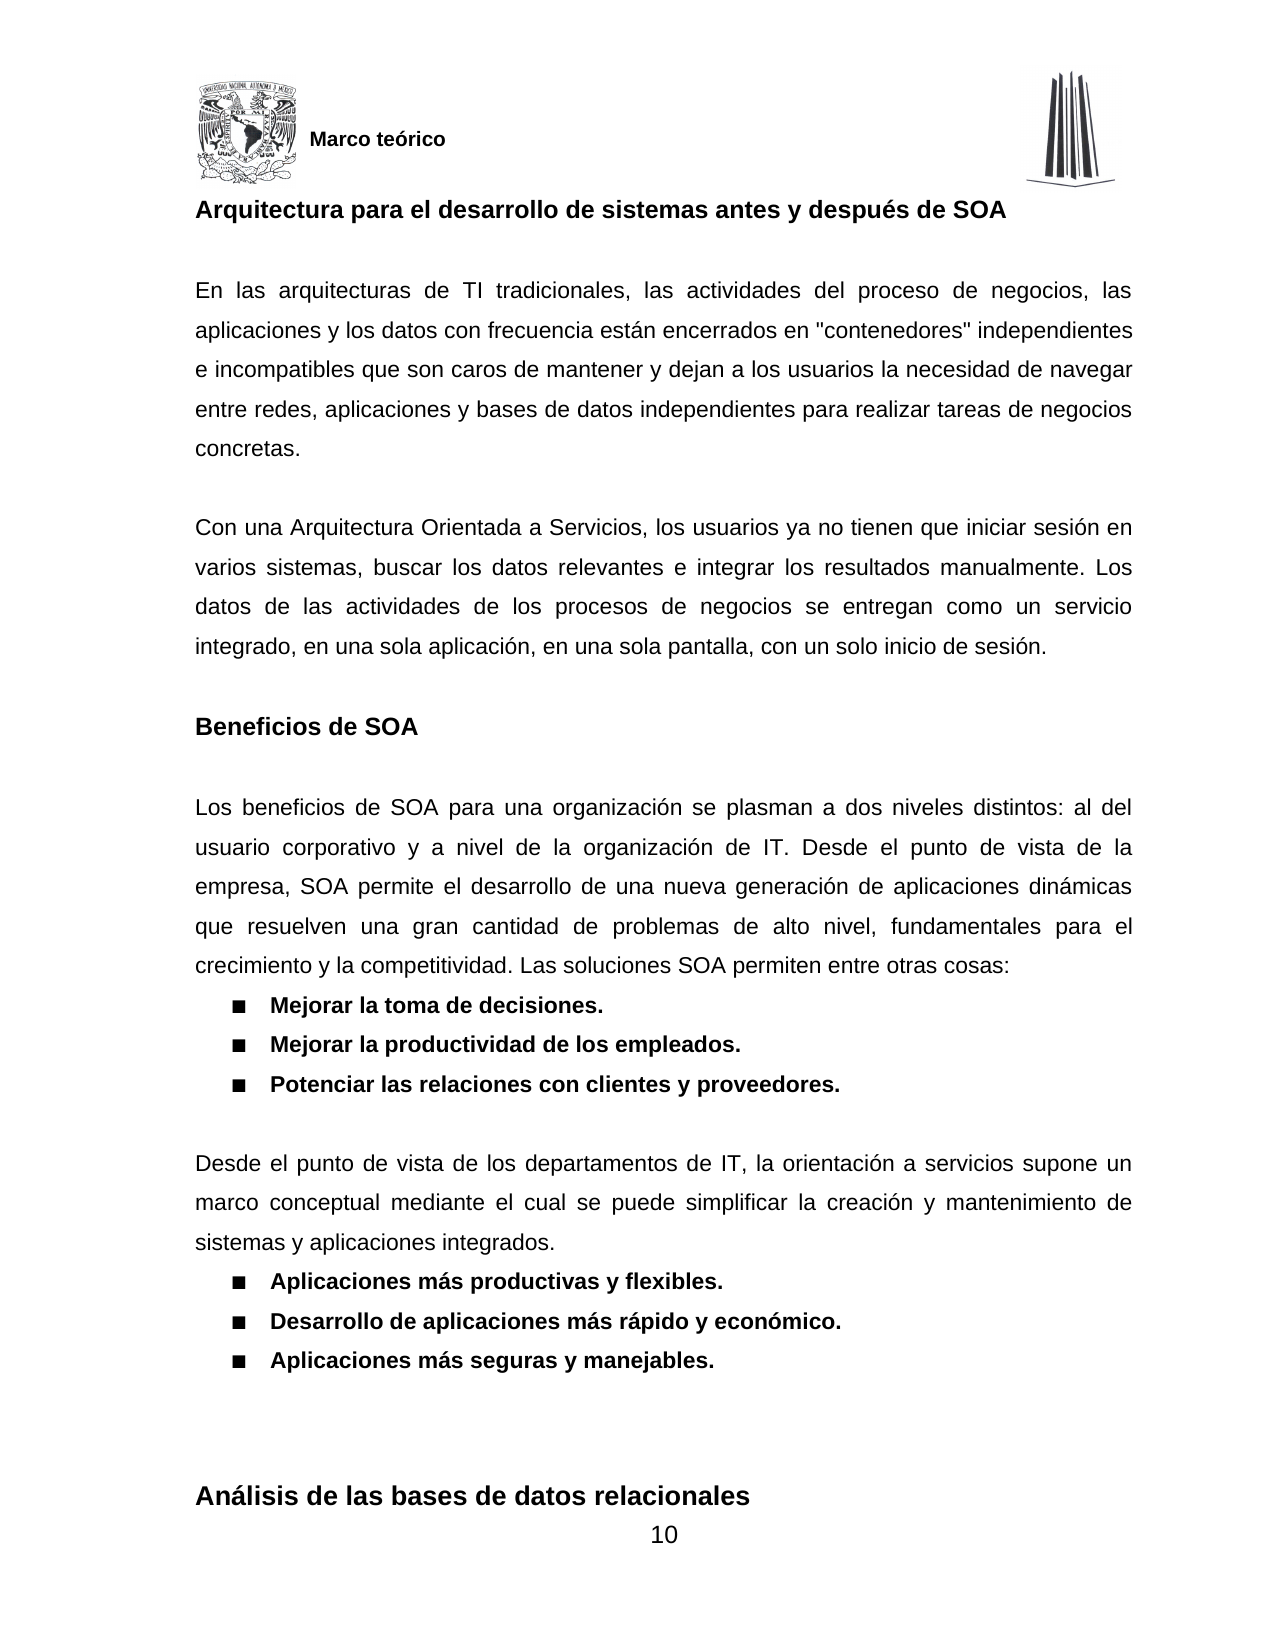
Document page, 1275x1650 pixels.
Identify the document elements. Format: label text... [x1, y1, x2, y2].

text Con una Arquitectura Orientada a Servicios, los usuarios ya no tienen que iniciar sesión en varios sistemas, buscar los datos relevantes e integrar los resultados manualmente. Los datos de las actividades de los procesos de negocios se entregan como un servicio integrado, en una sola aplicación, en una sola pantalla, con un solo inicio de sesión. [195, 514, 1133, 659]
list Mejorar la toma de decisiones. [232, 992, 1133, 1018]
text Desde el punto de vista de los departamentos de IT, la orientación a servicios supone un marco conceptual mediante el cual se puede simplificar la creación y mantenimiento de sistemas y aplicaciones integrados. [195, 1150, 1133, 1255]
list Potenciar las relaciones con clientes y proveedores. [232, 1071, 1133, 1097]
list Mejorar la productividad de los empleados. [232, 1031, 1133, 1058]
text Arquitectura para el desarrollo de sistemas antes y después de SOA [195, 195, 1133, 224]
text Los beneficios de SOA para una organización se plasman a dos niveles distintos: al del usuario corporativo y a nivel de la organización de IT. Desde el punto de vista de la empresa, SOA permite el desarrollo de una nueva generación de aplicaciones dinámicas que resuelven una gran cantidad de problemas de alto nivel, fundamentales para el crecimiento y la competitividad. Las soluciones SOA permiten entre otras cosas: [195, 794, 1133, 979]
list Aplicaciones más productivas y flexibles. [232, 1268, 1133, 1294]
picture [1020, 65, 1122, 193]
text En las arquitecturas de TI tradicionales, las actividades del proceso de negocios, las aplicaciones y los datos con frecuencia están encerrados en "contenedores" independientes e incompatibles que son caros de mantener y dejan a los usuarios la necesidad de navegar entre redes, aplicaciones y bases de datos independientes para realizar tareas de negocios concretas. [195, 277, 1133, 462]
list Desarrollo de aplicaciones más rápido y económico. [232, 1308, 1133, 1334]
text Análisis de las bases de datos relacionales [195, 1480, 1133, 1512]
text Beneficios de SOA [195, 712, 1133, 741]
list Aplicaciones más seguras y manejables. [232, 1347, 1133, 1373]
